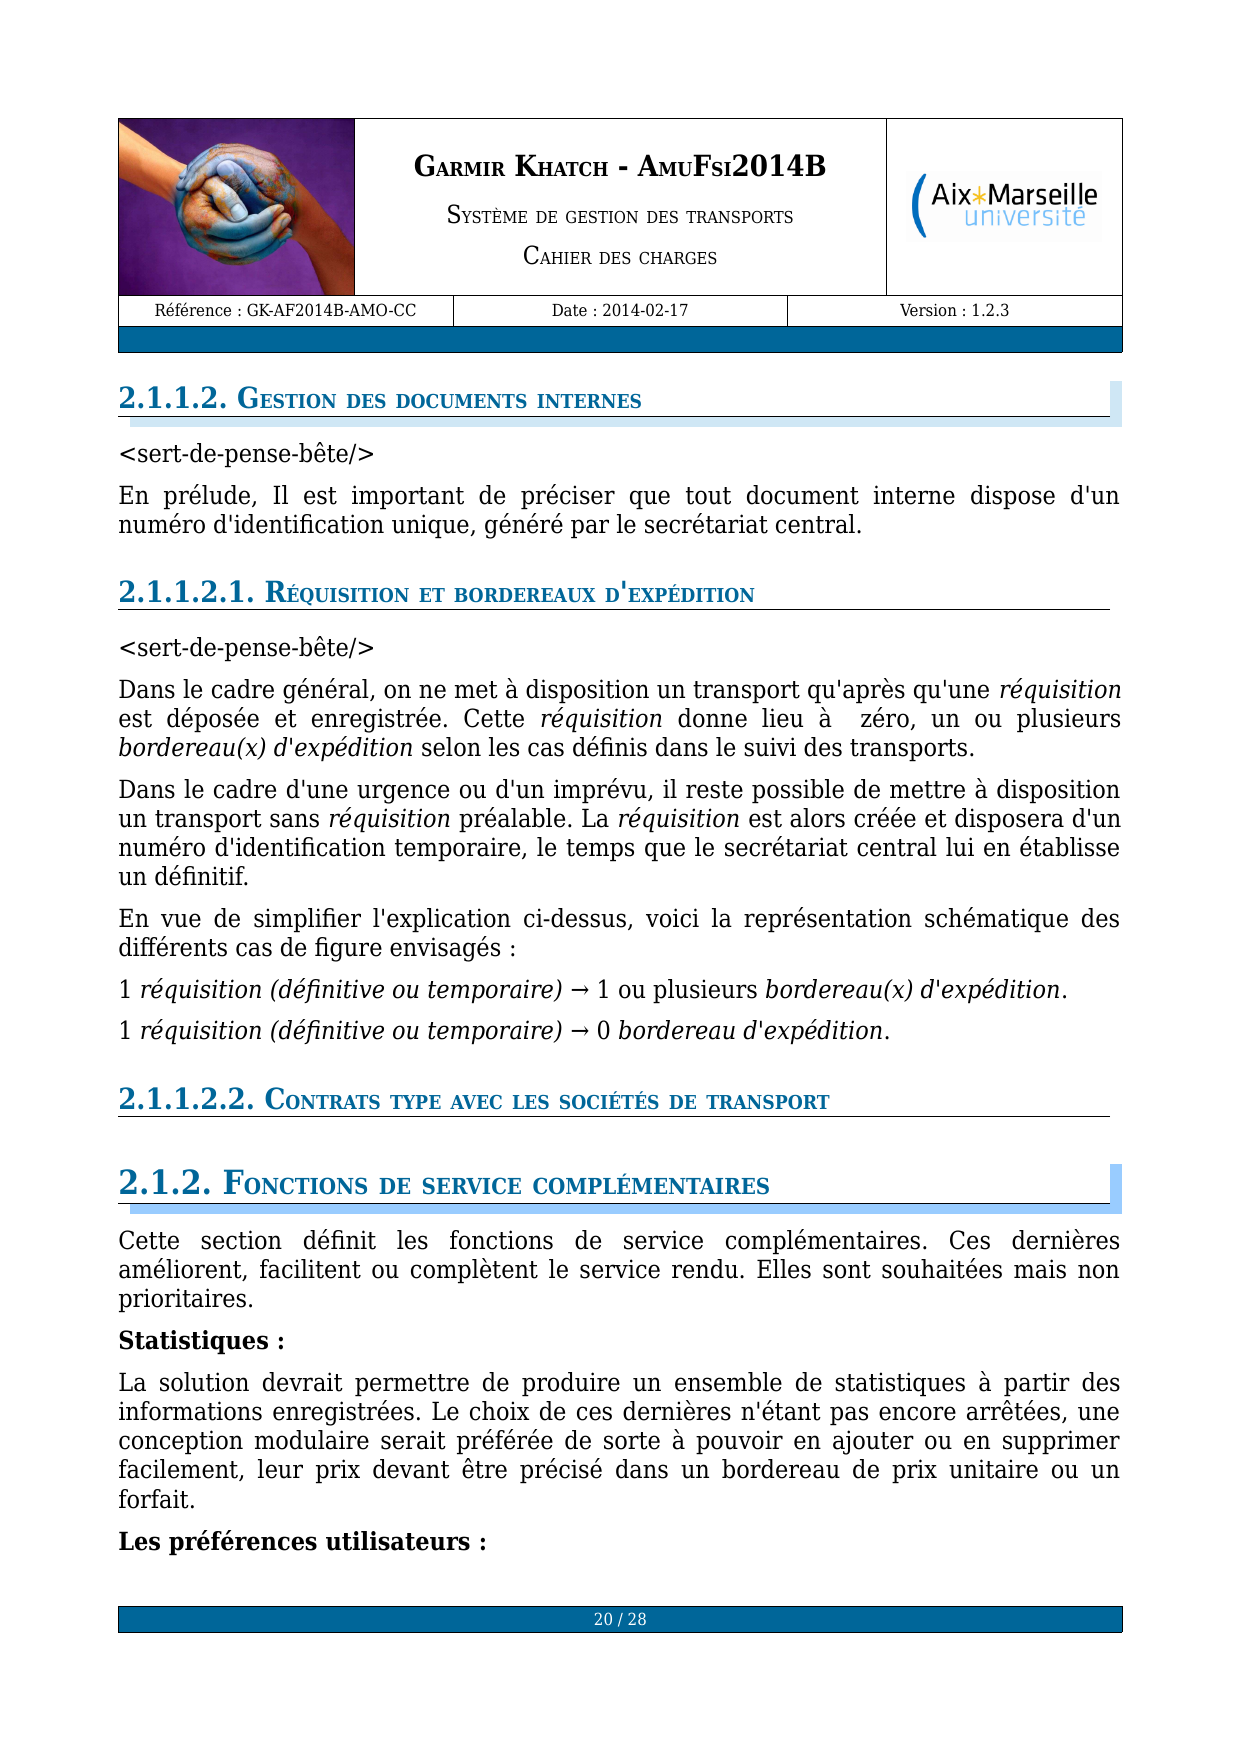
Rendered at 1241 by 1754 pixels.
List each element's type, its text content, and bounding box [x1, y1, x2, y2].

text En prélude, Il est important de préciser que tout document interne dispose d'un numéro d'identification unique, généré par le secrétariat central. [118, 481, 1122, 539]
picture [887, 126, 1122, 288]
text Dans le cadre général, on ne met à disposition un transport qu'après qu'une réquisition est déposée et enregistrée. Cette réquisition donne lieu à zéro, un ou plusieurs bordereau(x) d'expédition selon les cas définis dans le suivi des transports. [118, 675, 1122, 762]
text Statistiques : [118, 1326, 1122, 1356]
subtitle Gestion des documents internes [118, 381, 1110, 416]
text La solution devrait permettre de produire un ensemble de statistiques à partir des informations enregistrées. Le choix de ces dernières n'étant pas encore arrêtées, une conception modulaire serait préférée de sorte à pouvoir en ajouter ou en supprimer facilement, leur prix devant être précisé dans un bordereau de prix unitaire ou un forfait. [118, 1368, 1122, 1514]
subtitle Réquisition et bordereaux d'expédition [118, 575, 1110, 609]
text 1 réquisition (définitive ou temporaire) → 1 ou plusieurs bordereau(x) d'expédition. [118, 975, 1122, 1004]
text Cette section définit les fonctions de service complémentaires. Ces dernières améliorent, facilitent ou complètent le service rendu. Elles sont souhaitées mais non prioritaires. [118, 1226, 1122, 1314]
subtitle Contrats type avec les sociétés de transport [118, 1082, 1110, 1116]
text En vue de simplifier l'explication ci-dessus, voici la représentation schématique des différents cas de figure envisagés : [118, 904, 1122, 962]
text 1 réquisition (définitive ou temporaire) → 0 bordereau d'expédition. [118, 1017, 1122, 1046]
text Dans le cadre d'une urgence ou d'un imprévu, il reste possible de mettre à disposition un transport sans réquisition préalable. La réquisition est alors créée et disposera d'un numéro d'identification temporaire, le temps que le secrétariat central lui en établisse un définitif. [118, 775, 1122, 892]
text <sert-de-pense-bête/> [118, 439, 1122, 468]
picture [119, 119, 354, 295]
text <sert-de-pense-bête/> [118, 633, 1122, 662]
text Les préférences utilisateurs : [118, 1526, 1122, 1556]
subtitle Fonctions de service complémentaires [118, 1163, 1110, 1203]
